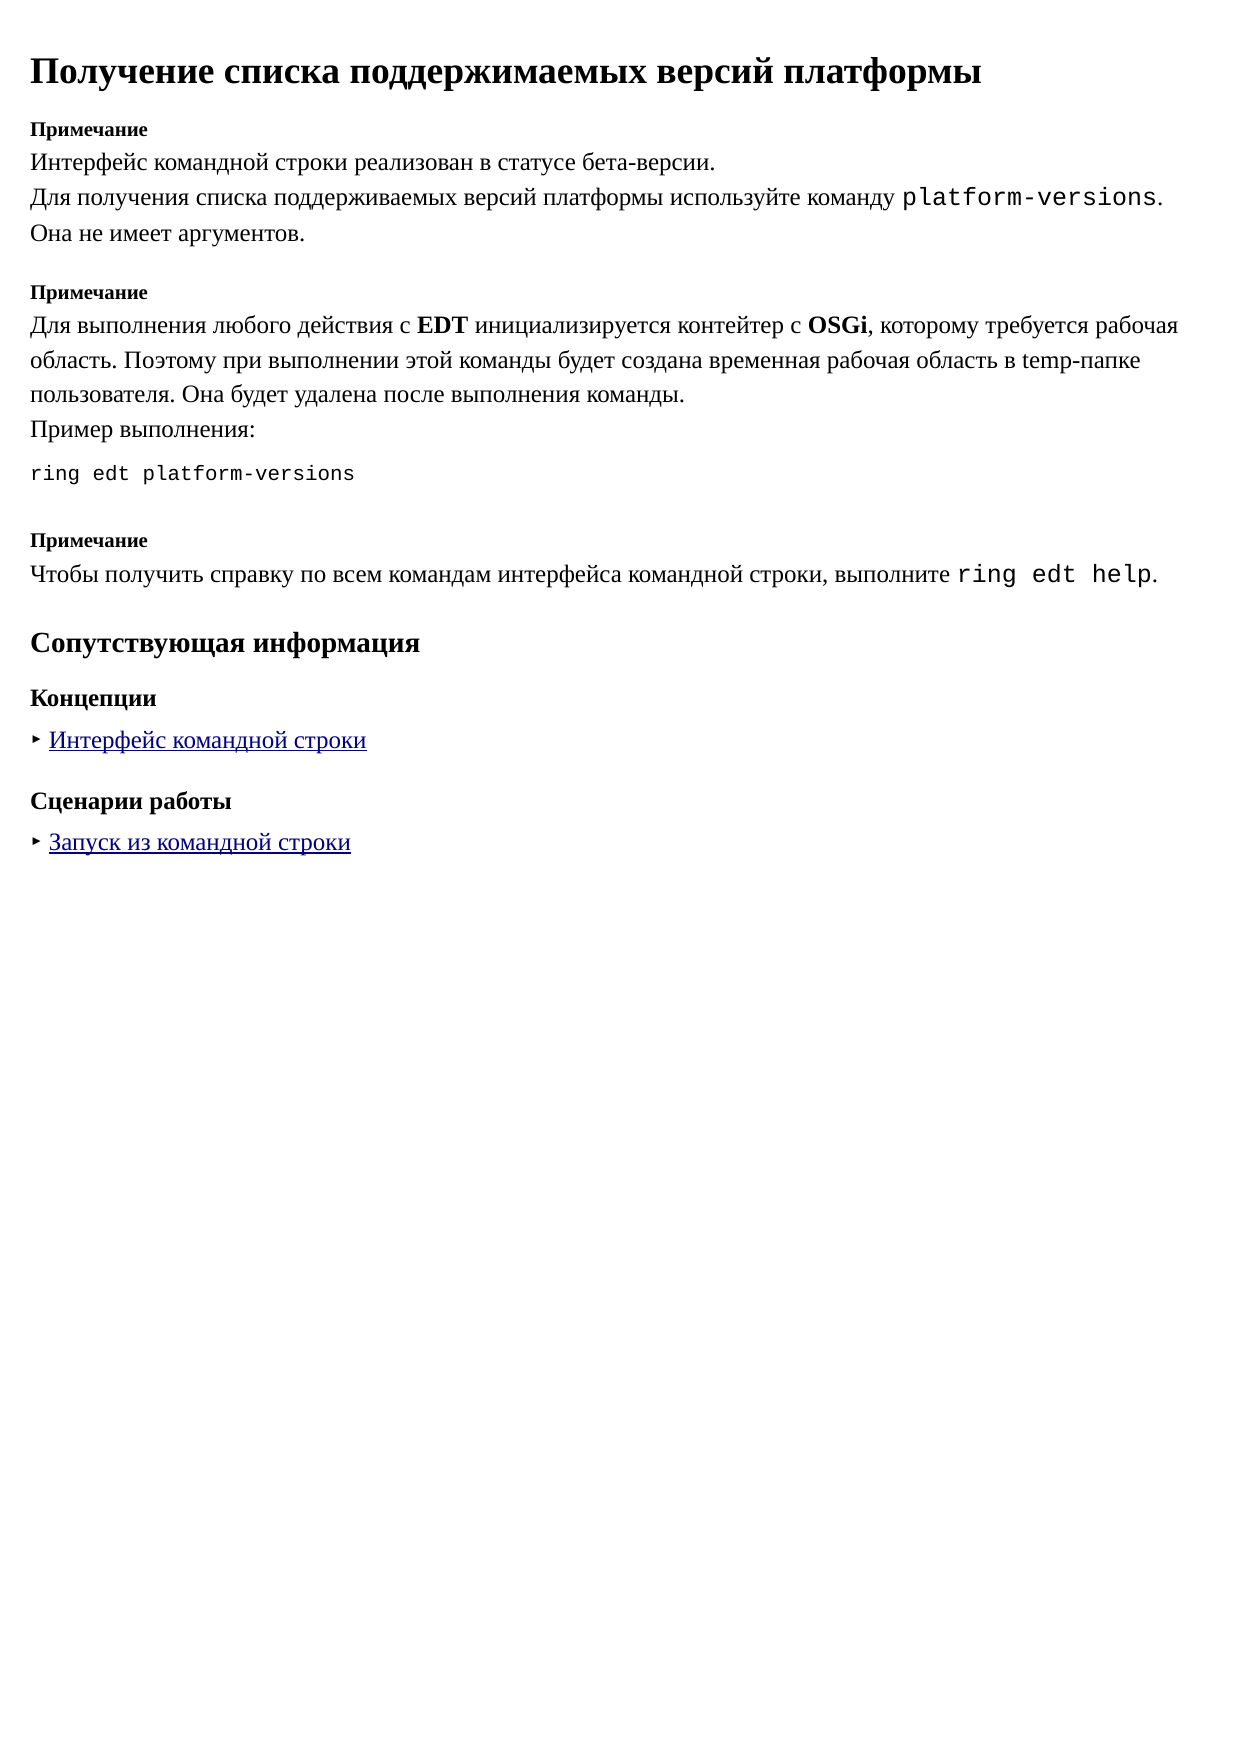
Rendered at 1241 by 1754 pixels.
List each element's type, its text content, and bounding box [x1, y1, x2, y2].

subtitle Примечание [30, 117, 1211, 141]
text Интерфейс командной строки реализован в статусе бета-версии. [30, 147, 1211, 176]
text ring edt platform-versions [30, 463, 1211, 486]
text Для выполнения любого действия с EDT инициализируется контейтер с OSGi, которому требуется рабочая область. Поэтому при выполнении этой команды будет создана временная рабочая область в temp-папке пользователя. Она будет удалена после выполнения команды. [30, 310, 1211, 408]
text ‣ Интерфейс командной строки [30, 725, 1211, 753]
text Чтобы получить справку по всем командам интерфейса командной строки, выполните ring edt help. [30, 559, 1211, 589]
text Пример выполнения: [30, 414, 1211, 442]
subtitle Примечание [30, 528, 1211, 552]
subtitle Сопутствующая информация [30, 625, 1211, 658]
text ‣ Запуск из командной строки [30, 827, 1211, 856]
subtitle Сценарии работы [30, 786, 1211, 815]
text Для получения списка поддерживаемых версий платформы используйте команду platform-versions. Она не имеет аргументов. [30, 182, 1211, 247]
subtitle Получение списка поддержимаемых версий платформы [30, 49, 1211, 92]
subtitle Примечание [30, 280, 1211, 304]
subtitle Концепции [30, 683, 1211, 712]
